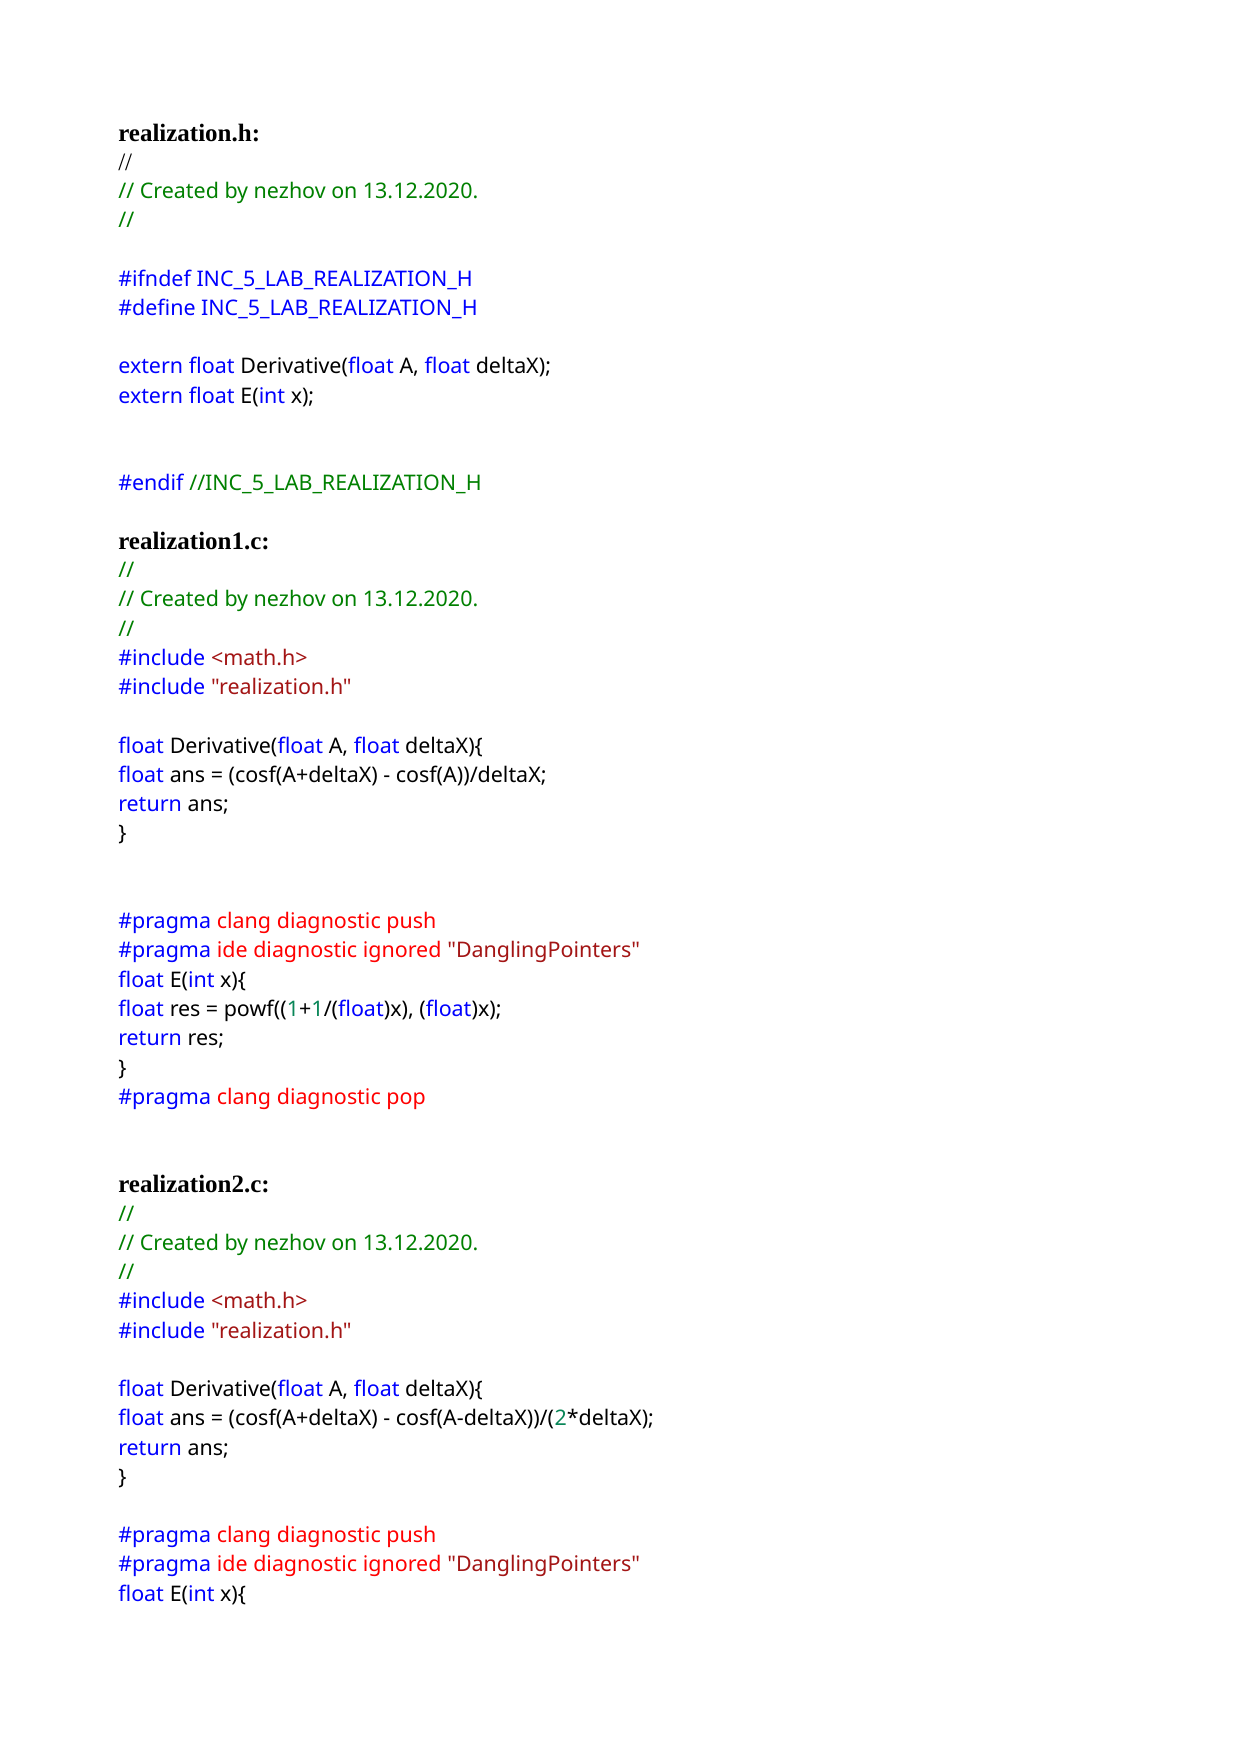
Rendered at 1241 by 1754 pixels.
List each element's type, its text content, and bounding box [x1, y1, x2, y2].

text // [118, 1257, 1122, 1286]
text #include "realization.h" [118, 1315, 1122, 1344]
text // Created by nezhov on 13.12.2020. [118, 1227, 1122, 1257]
text realization.h: [118, 118, 1122, 147]
text #pragma clang diagnostic push [118, 906, 1122, 935]
text #pragma clang diagnostic push [118, 1520, 1122, 1549]
text float ans = (cosf(A+deltaX) - cosf(A-deltaX))/(2*deltaX); [118, 1403, 1122, 1432]
text // [118, 1198, 1122, 1227]
text } [118, 1052, 1122, 1081]
text // Created by nezhov on 13.12.2020. [118, 584, 1122, 613]
text #define INC_5_LAB_REALIZATION_H [118, 292, 1122, 322]
text } [118, 818, 1122, 847]
text // Created by nezhov on 13.12.2020. [118, 176, 1122, 205]
text float res = powf((1+1/(float)x), (float)x); [118, 993, 1122, 1023]
text float E(int x){ [118, 964, 1122, 993]
text extern float E(int x); [118, 380, 1122, 409]
text #include "realization.h" [118, 672, 1122, 701]
text float Derivative(float A, float deltaX){ [118, 730, 1122, 759]
text return res; [118, 1023, 1122, 1052]
text realization2.c: [118, 1169, 1122, 1198]
text // [118, 613, 1122, 642]
text #endif //INC_5_LAB_REALIZATION_H [118, 468, 1122, 497]
text // [118, 205, 1122, 234]
text float E(int x){ [118, 1578, 1122, 1607]
text #ifndef INC_5_LAB_REALIZATION_H [118, 263, 1122, 292]
text } [118, 1461, 1122, 1491]
text #pragma ide diagnostic ignored "DanglingPointers" [118, 1549, 1122, 1578]
text float ans = (cosf(A+deltaX) - cosf(A))/deltaX; [118, 759, 1122, 789]
text extern float Derivative(float A, float deltaX); [118, 351, 1122, 380]
text return ans; [118, 789, 1122, 818]
text #pragma ide diagnostic ignored "DanglingPointers" [118, 935, 1122, 964]
text #include <math.h> [118, 1286, 1122, 1315]
text #pragma clang diagnostic pop [118, 1081, 1122, 1111]
text #include <math.h> [118, 642, 1122, 672]
text float Derivative(float A, float deltaX){ [118, 1373, 1122, 1403]
text realization1.c: [118, 526, 1122, 555]
text return ans; [118, 1432, 1122, 1461]
